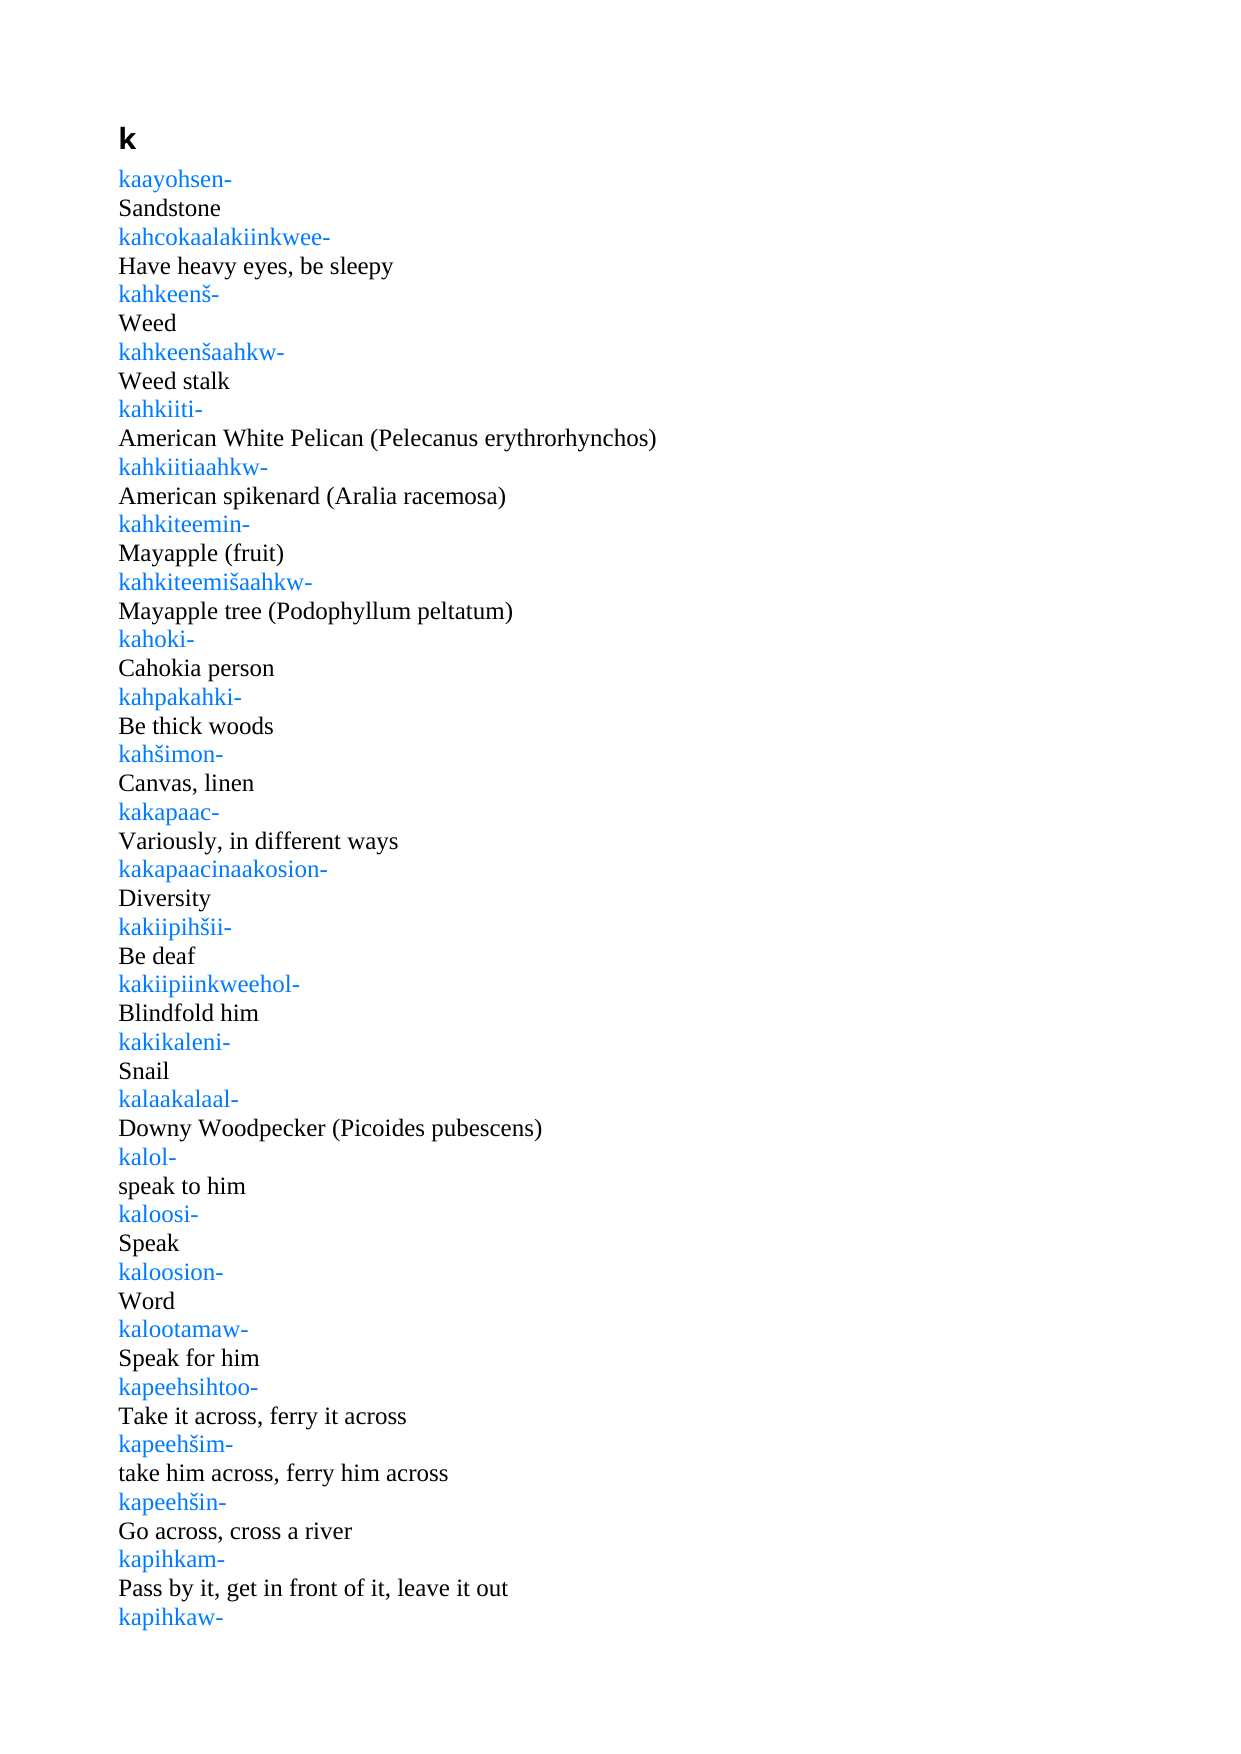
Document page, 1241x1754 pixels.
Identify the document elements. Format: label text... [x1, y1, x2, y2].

table_cell kaloosi- Speak [118, 1200, 1122, 1257]
table_cell kakiipiinkweehol- Blindfold him [118, 970, 1122, 1027]
table_cell kakapaacinaakosion- Diversity [118, 855, 1122, 912]
table_cell kahšimon- Canvas, linen [118, 740, 1122, 797]
table_cell kaayohsen- Sandstone [118, 165, 1122, 222]
table_header k [118, 118, 1122, 164]
table_cell kakiipihšii- Be deaf [118, 912, 1122, 969]
table_cell kalaakalaal- Downy Woodpecker (Picoides pubescens) [118, 1085, 1122, 1142]
table_cell kahkiteemin- Mayapple (fruit) [118, 510, 1122, 567]
table_cell kahkiiti- American White Pelican (Pelecanus erythrorhynchos) [118, 395, 1122, 452]
table_cell kahcokaalakiinkwee- Have heavy eyes, be sleepy [118, 222, 1122, 279]
table_cell kakikaleni- Snail [118, 1027, 1122, 1084]
table_cell kahpakahki- Be thick woods [118, 682, 1122, 739]
table_cell kahkiitiaahkw- American spikenard (Aralia racemosa) [118, 452, 1122, 509]
table_cell kalol- speak to him [118, 1142, 1122, 1199]
table_cell kapeehšin- Go across, cross a river [118, 1487, 1122, 1544]
table_cell kapihkaw- [118, 1602, 1122, 1631]
table_cell kakapaac- Variously, in different ways [118, 797, 1122, 854]
table_cell kahkiteemišaahkw- Mayapple tree (Podophyllum peltatum) [118, 567, 1122, 624]
table_cell kapeehšim- take him across, ferry him across [118, 1430, 1122, 1487]
table_cell kahkeenš- Weed [118, 280, 1122, 337]
table_cell kalootamaw- Speak for him [118, 1315, 1122, 1372]
table_cell kaloosion- Word [118, 1257, 1122, 1314]
table_cell kahoki- Cahokia person [118, 625, 1122, 682]
table_cell kapihkam- Pass by it, get in front of it, leave it out [118, 1545, 1122, 1602]
table_cell kapeehsihtoo- Take it across, ferry it across [118, 1372, 1122, 1429]
table_cell kahkeenšaahkw- Weed stalk [118, 337, 1122, 394]
